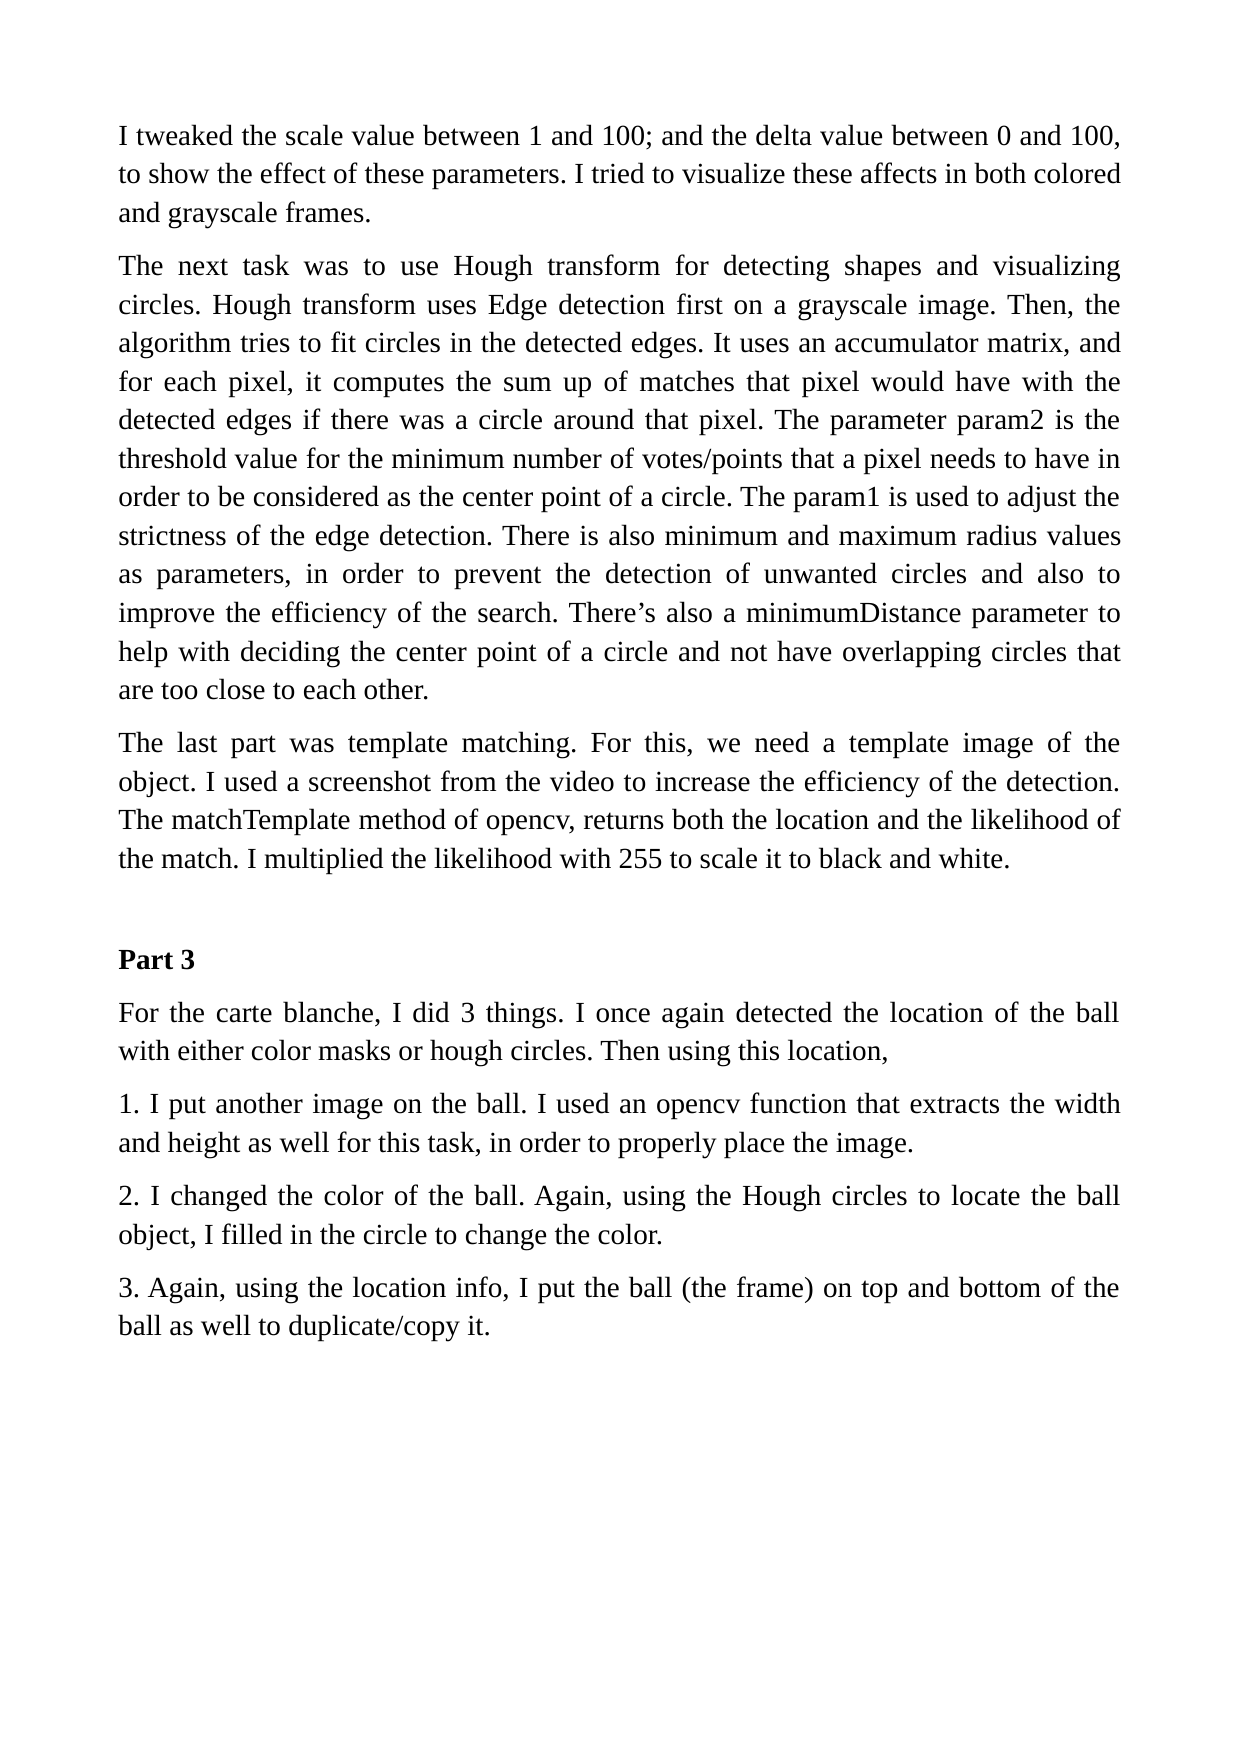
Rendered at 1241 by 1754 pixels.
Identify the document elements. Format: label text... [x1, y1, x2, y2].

text I tweaked the scale value between 1 and 100; and the delta value between 0 and 100, to show the effect of these parameters. I tried to visualize these affects in both colored and grayscale frames. [118, 118, 1122, 229]
text Part 3 [118, 942, 1122, 975]
text For the carte blanche, I did 3 things. I once again detected the location of the ball with either color masks or hough circles. Then using this location, [118, 995, 1122, 1067]
text 2. I changed the color of the ball. Again, using the Hough circles to locate the ball object, I filled in the circle to change the color. [118, 1178, 1122, 1250]
text The next task was to use Hough transform for detecting shapes and visualizing circles. Hough transform uses Edge detection first on a grayscale image. Then, the algorithm tries to fit circles in the detected edges. It uses an accumulator matrix, and for each pixel, it computes the sum up of matches that pixel would have with the detected edges if there was a circle around that pixel. The parameter param2 is the threshold value for the minimum number of votes/points that a pixel needs to have in order to be considered as the center point of a circle. The param1 is used to adjust the strictness of the edge detection. There is also minimum and maximum radius values as parameters, in order to prevent the detection of unwanted circles and also to improve the efficiency of the search. There’s also a minimumDistance parameter to help with deciding the center point of a circle and not have overlapping circles that are too close to each other. [118, 248, 1122, 706]
text 1. I put another image on the ball. I used an opencv function that extracts the width and height as well for this task, in order to properly place the image. [118, 1087, 1122, 1159]
text 3. Again, using the location info, I put the ball (the frame) on top and bottom of the ball as well to duplicate/copy it. [118, 1270, 1122, 1342]
text The last part was template matching. For this, we need a template image of the object. I used a screenshot from the video to increase the efficiency of the detection. The matchTemplate method of opencv, returns both the location and the likelihood of the match. I multiplied the likelihood with 255 to scale it to black and white. [118, 725, 1122, 874]
